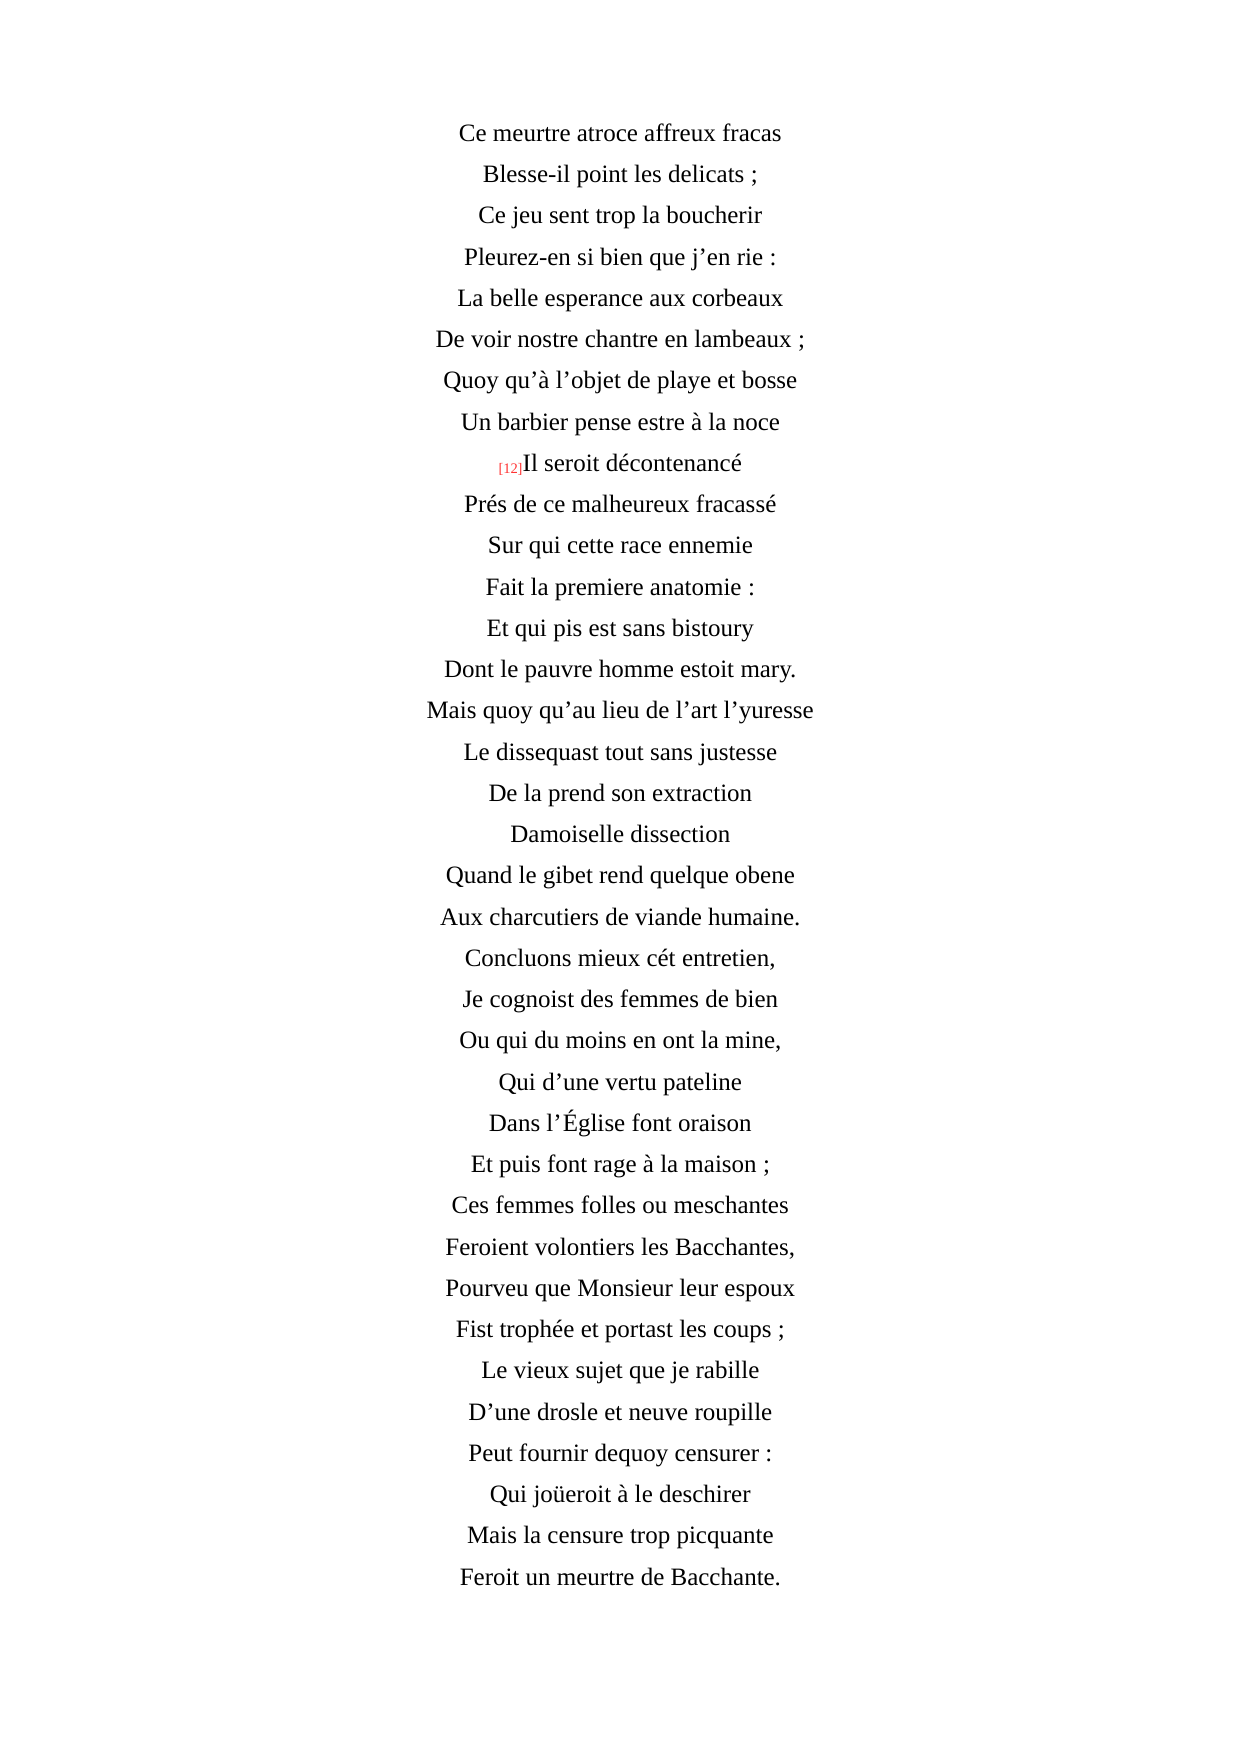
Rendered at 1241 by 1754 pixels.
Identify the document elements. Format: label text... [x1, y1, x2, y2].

text Ce jeu sent trop la boucherir [118, 201, 1122, 229]
text Et qui pis est sans bistoury [118, 613, 1122, 642]
text Fist trophée et portast les coups ; [118, 1314, 1122, 1343]
text Mais quoy qu’au lieu de l’art l’yuresse [118, 696, 1122, 724]
text Dont le pauvre homme estoit mary. [118, 654, 1122, 683]
text Aux charcutiers de viande humaine. [118, 902, 1122, 931]
text Sur qui cette race ennemie [118, 531, 1122, 559]
text Fait la premiere anatomie : [118, 572, 1122, 601]
text De voir nostre chantre en lambeaux ; [118, 324, 1122, 353]
text Feroient volontiers les Bacchantes, [118, 1232, 1122, 1261]
text Un barbier pense estre à la noce [118, 407, 1122, 436]
text Ou qui du moins en ont la mine, [118, 1026, 1122, 1054]
text Le dissequast tout sans justesse [118, 737, 1122, 766]
text Qui d’une vertu pateline [118, 1067, 1122, 1096]
text Mais la censure trop picquante [118, 1521, 1122, 1549]
text Quoy qu’à l’objet de playe et bosse [118, 366, 1122, 394]
text Qui joüeroit à le deschirer [118, 1479, 1122, 1508]
text Prés de ce malheureux fracassé [118, 489, 1122, 518]
text Quand le gibet rend quelque obene [118, 861, 1122, 889]
text Dans l’ Église font oraison [118, 1108, 1122, 1137]
text Damoiselle dissection [118, 819, 1122, 848]
text Ces femmes folles ou meschantes [118, 1191, 1122, 1219]
text Pourveu que Monsieur leur espoux [118, 1273, 1122, 1302]
text D’une drosle et neuve roupille [118, 1397, 1122, 1426]
text Peut fournir dequoy censurer : [118, 1438, 1122, 1467]
text [12]Il seroit décontenancé [118, 448, 1122, 477]
text Et puis font rage à la maison ; [118, 1149, 1122, 1178]
text Feroit un meurtre de Bacchante. [118, 1562, 1122, 1591]
text Le vieux sujet que je rabille [118, 1356, 1122, 1384]
text Je cognoist des femmes de bien [118, 984, 1122, 1013]
text De la prend son extraction [118, 778, 1122, 807]
text La belle esperance aux corbeaux [118, 283, 1122, 312]
text Concluons mieux cét entretien, [118, 943, 1122, 972]
text Ce meurtre atroce affreux fracas [118, 118, 1122, 147]
text Blesse-il point les delicats ; [118, 159, 1122, 188]
text Pleurez-en si bien que j’en rie : [118, 242, 1122, 271]
